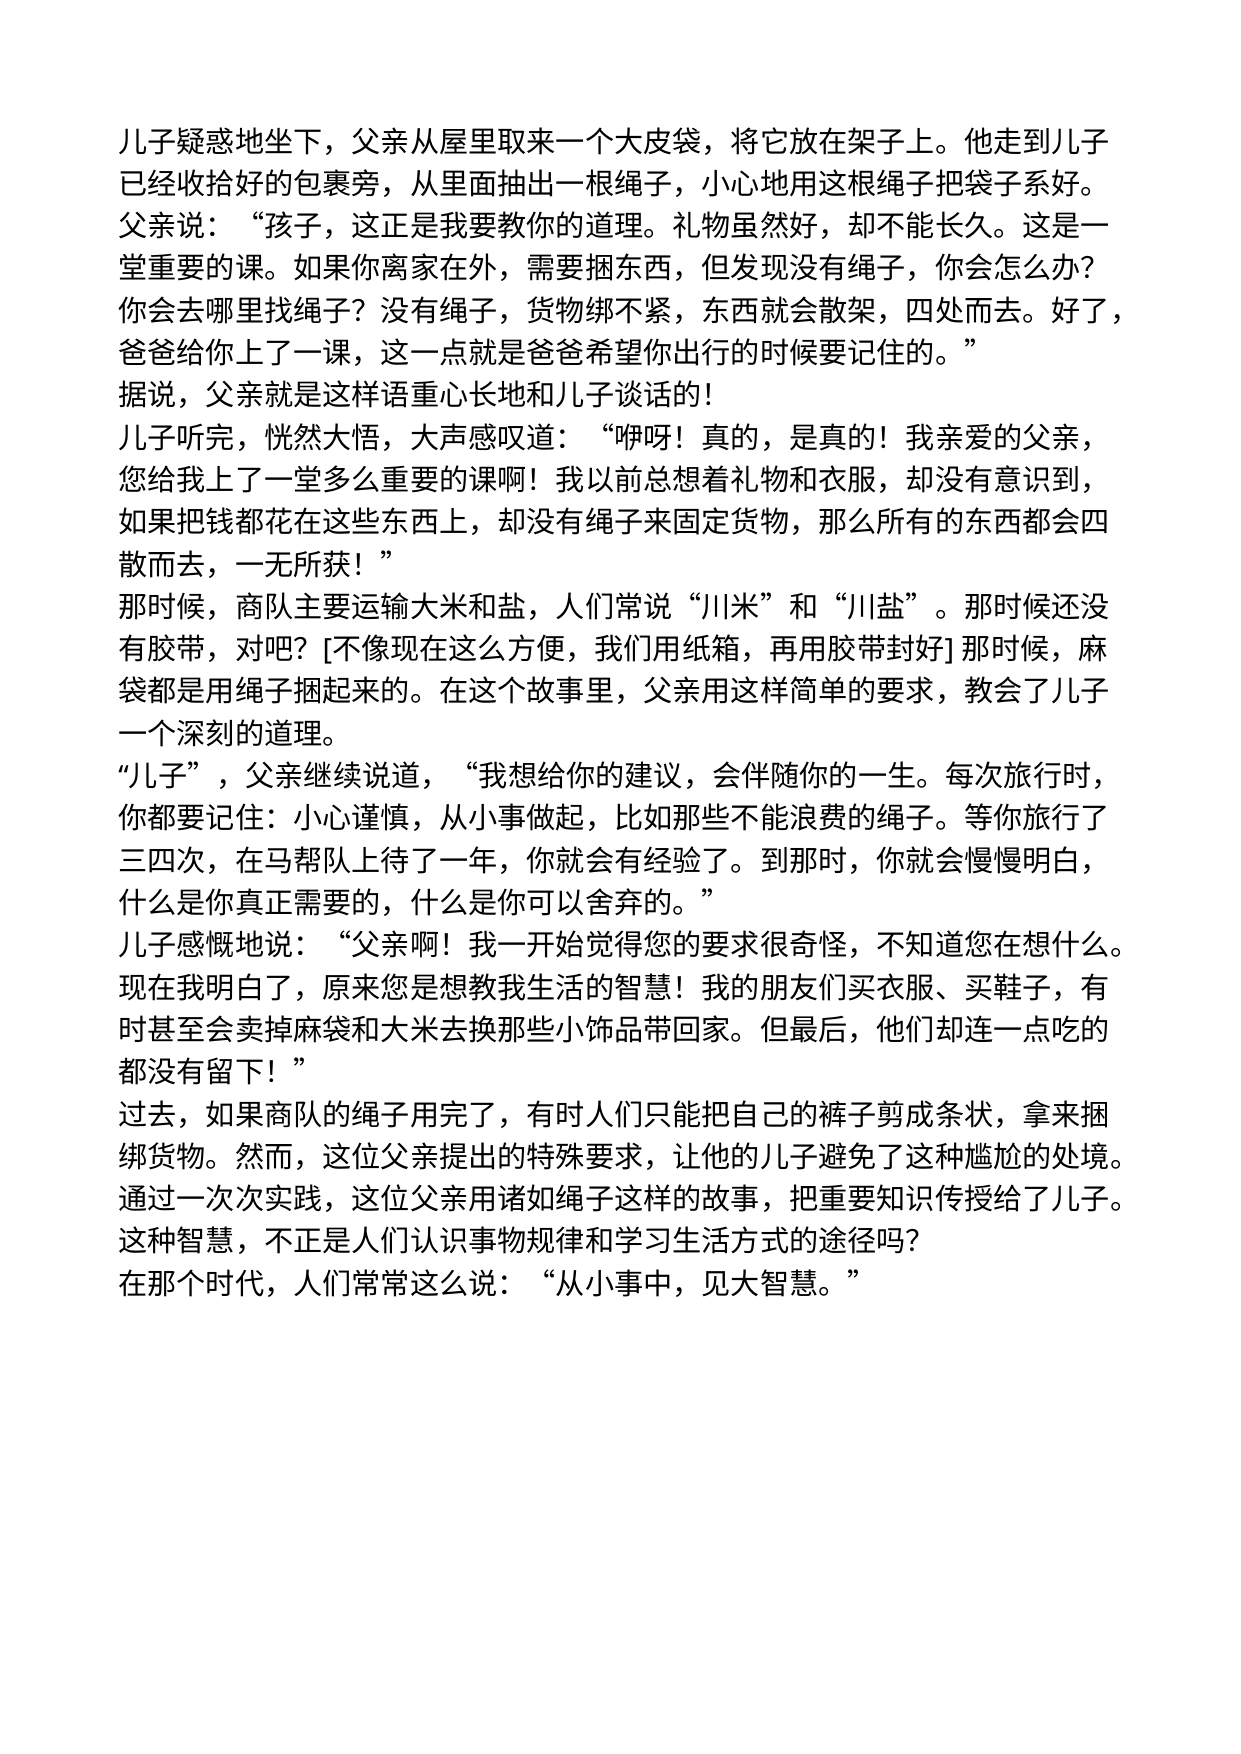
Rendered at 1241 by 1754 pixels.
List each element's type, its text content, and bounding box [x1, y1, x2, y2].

text “儿子”，父亲继续说道，“我想给你的建议，会伴随你的一生。每次旅行时，你都要记住：小心谨慎，从小事做起，比如那些不能浪费的绳子。等你旅行了三四次，在马帮队上待了一年，你就会有经验了。到那时，你就会慢慢明白，什么是你真正需要的，什么是你可以舍弃的。” [118, 753, 1122, 922]
text 儿子疑惑地坐下，父亲从屋里取来一个大皮袋，将它放在架子上。他走到儿子已经收拾好的包裹旁，从里面抽出一根绳子，小心地用这根绳子把袋子系好。 [118, 118, 1122, 203]
text 通过一次次实践，这位父亲用诸如绳子这样的故事，把重要知识传授给了儿子。这种智慧，不正是人们认识事物规律和学习生活方式的途径吗？ [118, 1176, 1122, 1260]
text 儿子听完，恍然大悟，大声感叹道：“咿呀！真的，是真的！我亲爱的父亲，您给我上了一堂多么重要的课啊！我以前总想着礼物和衣服，却没有意识到，如果把钱都花在这些东西上，却没有绳子来固定货物，那么所有的东西都会四散而去，一无所获！” [118, 414, 1122, 583]
text 在那个时代，人们常常这么说：“从小事中，见大智慧。” [118, 1260, 1122, 1302]
text 据说，父亲就是这样语重心长地和儿子谈话的！ [118, 372, 1122, 414]
text 父亲说：“孩子，这正是我要教你的道理。礼物虽然好，却不能长久。这是一堂重要的课。如果你离家在外，需要捆东西，但发现没有绳子，你会怎么办？你会去哪里找绳子？没有绳子，货物绑不紧，东西就会散架，四处而去。好了，爸爸给你上了一课，这一点就是爸爸希望你出行的时候要记住的。” [118, 203, 1122, 372]
text 儿子感慨地说：“父亲啊！我一开始觉得您的要求很奇怪，不知道您在想什么。现在我明白了，原来您是想教我生活的智慧！我的朋友们买衣服、买鞋子，有时甚至会卖掉麻袋和大米去换那些小饰品带回家。但最后，他们却连一点吃的都没有留下！” [118, 922, 1122, 1091]
text 过去，如果商队的绳子用完了，有时人们只能把自己的裤子剪成条状，拿来捆绑货物。然而，这位父亲提出的特殊要求，让他的儿子避免了这种尴尬的处境。 [118, 1091, 1122, 1176]
text 那时候，商队主要运输大米和盐，人们常说“川米”和“川盐”。那时候还没有胶带，对吧？[不像现在这么方便，我们用纸箱，再用胶带封好] 那时候，麻袋都是用绳子捆起来的。在这个故事里，父亲用这样简单的要求，教会了儿子一个深刻的道理。 [118, 583, 1122, 753]
